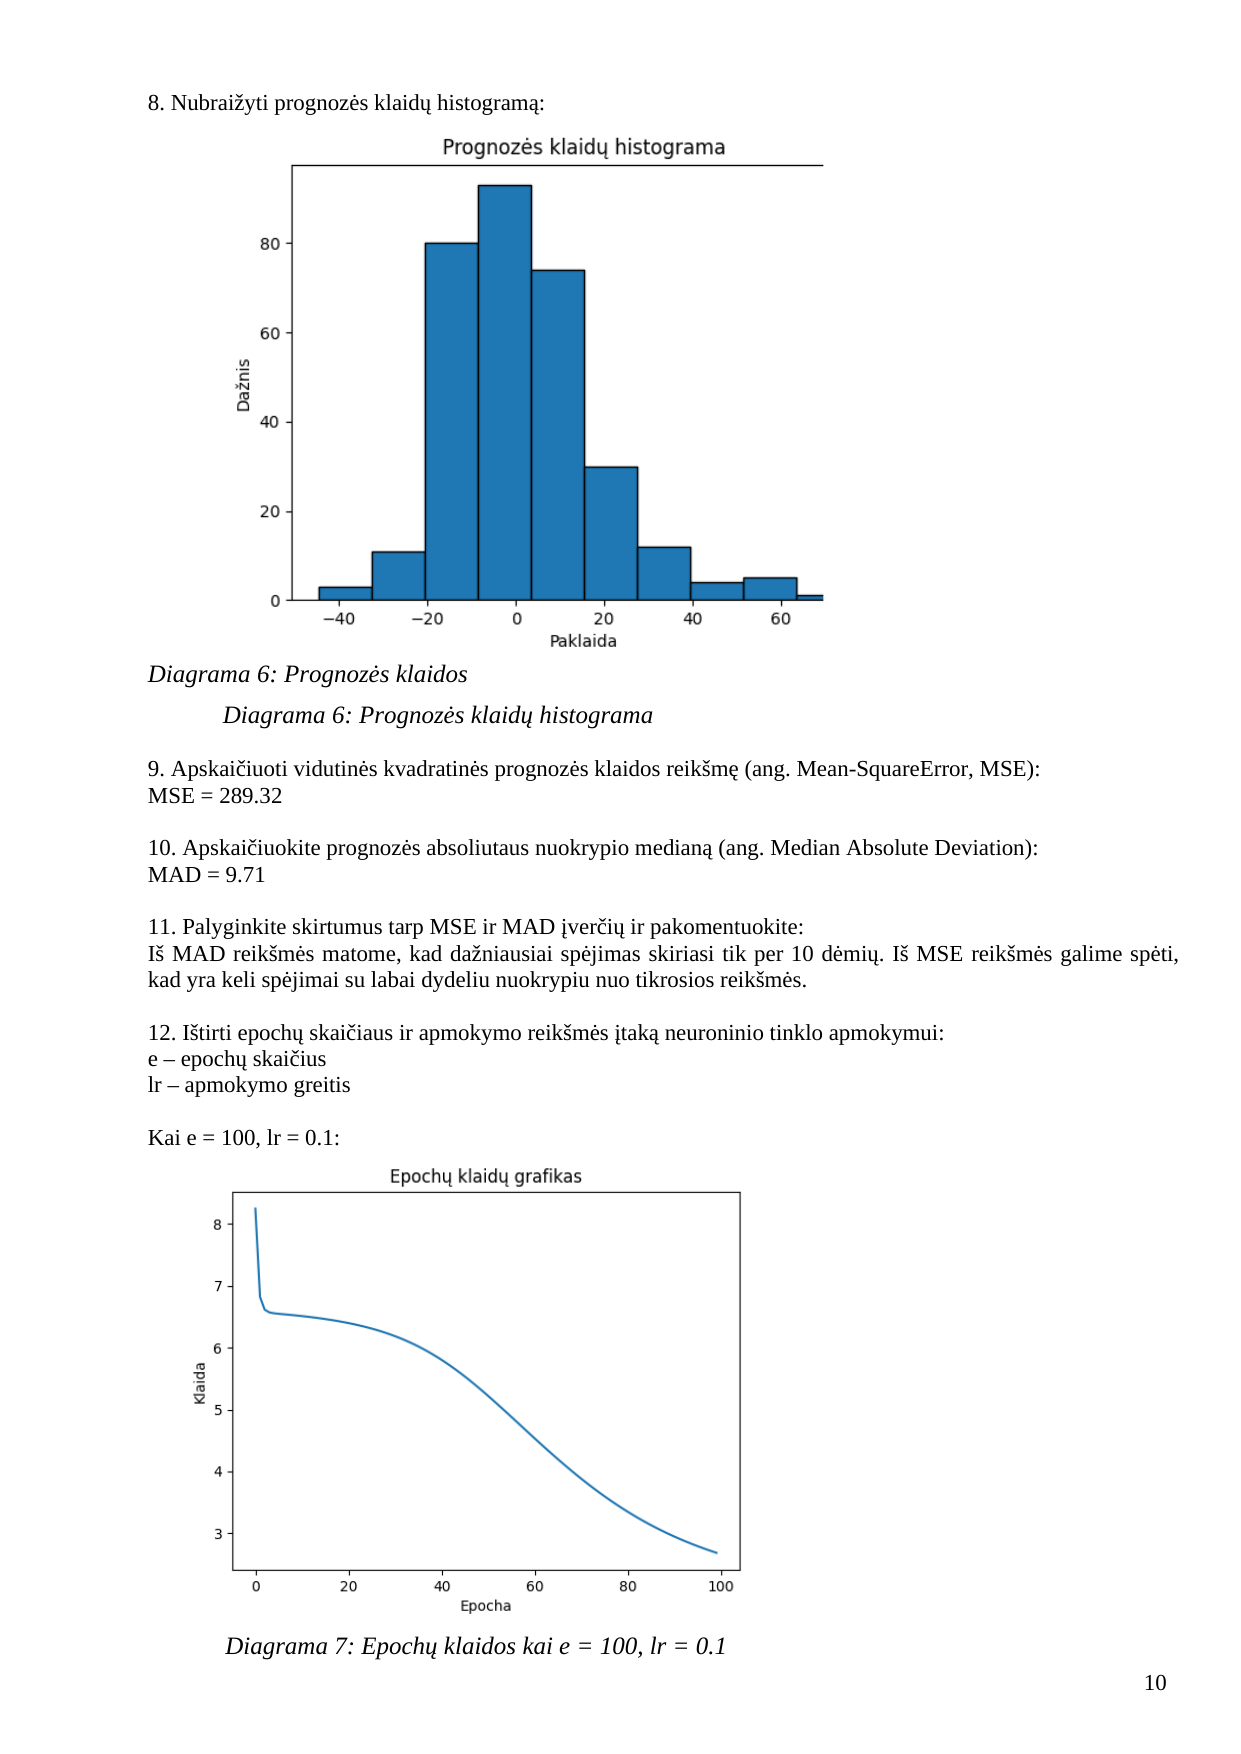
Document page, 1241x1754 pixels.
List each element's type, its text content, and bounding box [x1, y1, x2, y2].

text lr – apmokymo greitis [148, 1072, 1181, 1098]
picture [222, 132, 824, 654]
text MAD = 9.71 [148, 861, 1181, 887]
text Kai e = 100, lr = 0.1: [148, 1124, 1181, 1151]
text 8. Nubraižyti prognozės klaidų histogramą: [148, 89, 1181, 115]
text [150, 1659, 781, 1677]
text 12. Ištirti epochų skaičiaus ir apmokymo reikšmės įtaką neuroninio tinklo apmokymui: [148, 1019, 1181, 1045]
text Diagrama 7: Epochų klaidos kai e = 100, lr = 0.1 [150, 1169, 781, 1659]
text Iš MAD reikšmės matome, kad dažniausiai spėjimas skiriasi tik per 10 dėmių. Iš MSE reikšmės galime spėti, kad yra keli spėjimai su labai dydeliu nuokrypiu nuo tikrosios reikšmės. [148, 940, 1181, 992]
text Diagrama 6: Prognozės klaidos [148, 132, 823, 688]
picture [173, 1156, 758, 1619]
text Diagrama 6: Prognozės klaidų histograma [148, 688, 823, 729]
text MSE = 289.32 [148, 782, 1181, 808]
text 10. Apskaičiuokite prognozės absoliutaus nuokrypio medianą (ang. Median Absolute Deviation): [148, 834, 1181, 861]
text e – epochų skaičius [148, 1045, 1181, 1072]
text 11. Palyginkite skirtumus tarp MSE ir MAD įverčių ir pakomentuokite: [148, 913, 1181, 940]
text 9. Apskaičiuoti vidutinės kvadratinės prognozės klaidos reikšmę (ang. Mean-SquareError, MSE): [148, 755, 1181, 782]
text [148, 120, 823, 132]
